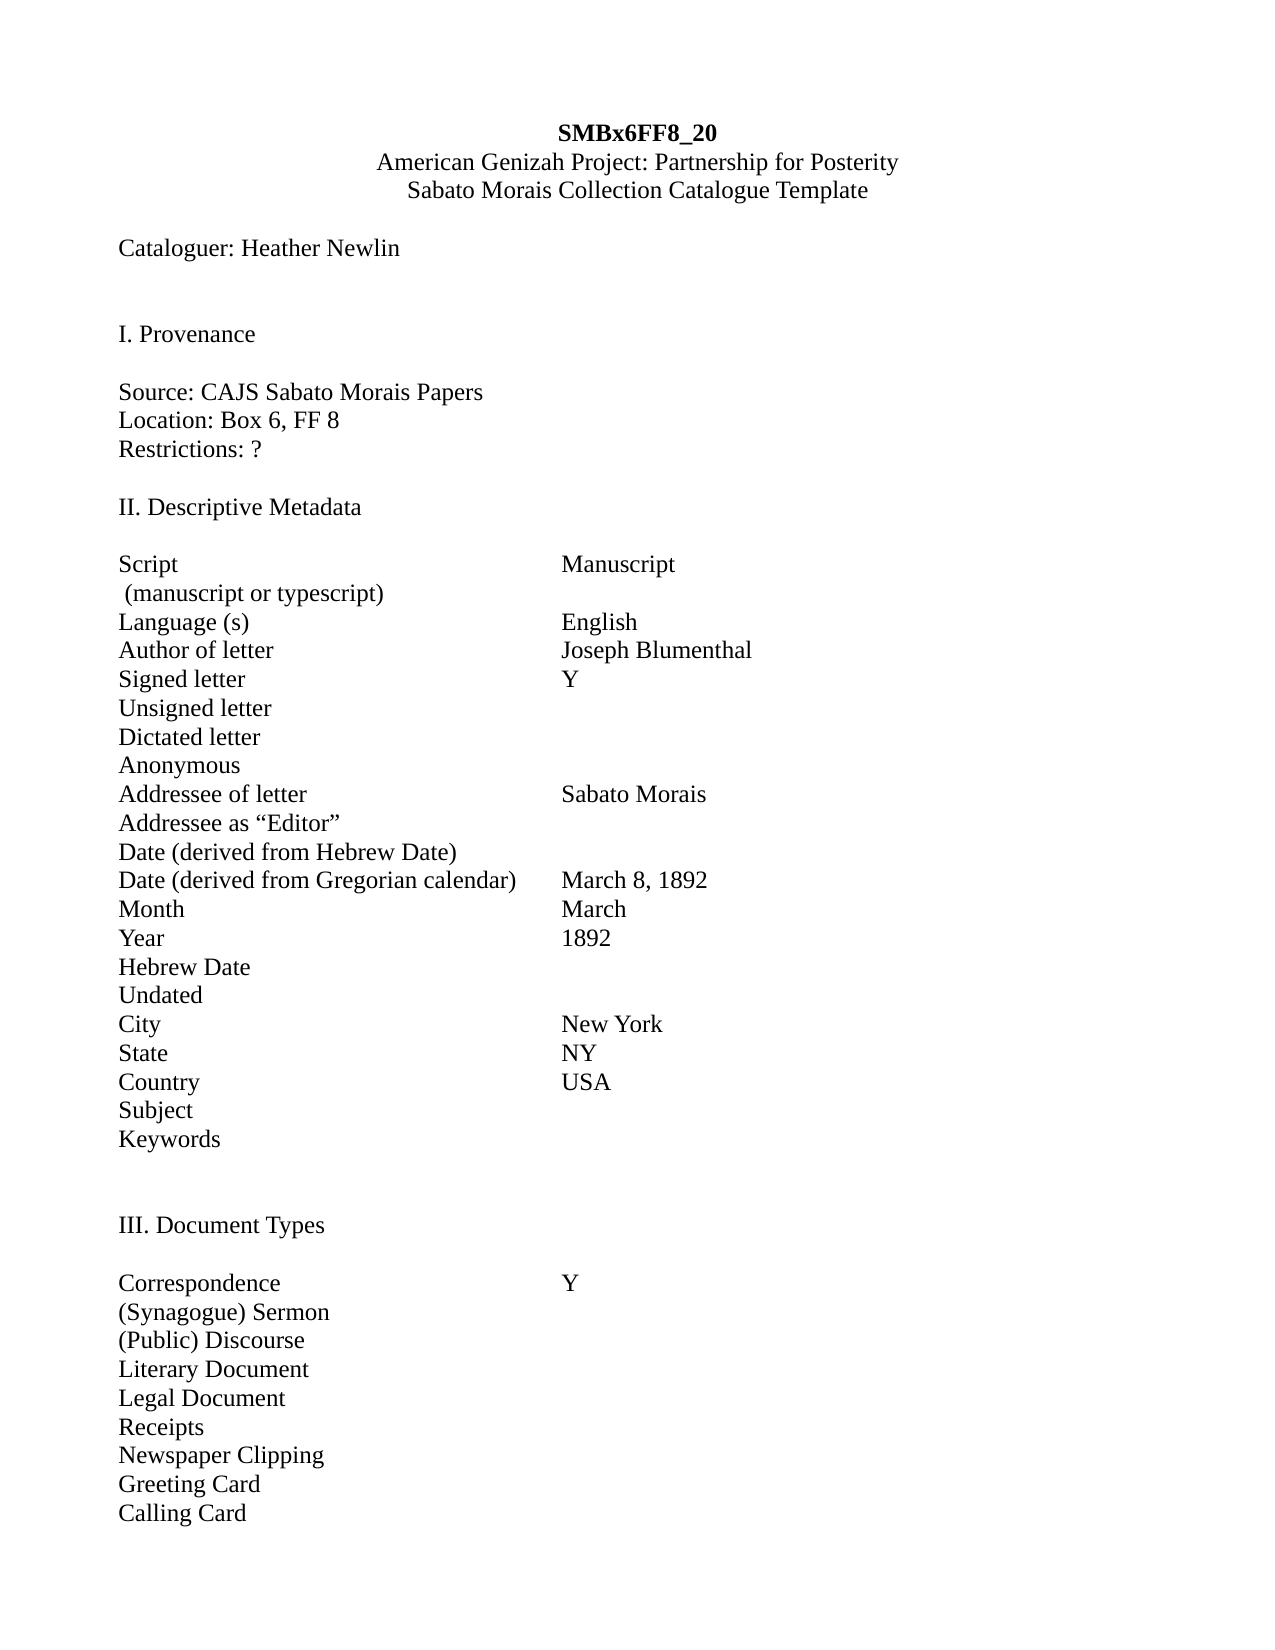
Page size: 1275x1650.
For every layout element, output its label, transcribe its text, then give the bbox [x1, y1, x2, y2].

text Signed letter Y [118, 664, 1157, 693]
text Date (derived from Gregorian calendar) March 8, 1892 [118, 866, 1157, 894]
text Dictated letter [118, 722, 1157, 751]
text Calling Card [118, 1498, 1157, 1527]
text Keywords [118, 1124, 1157, 1153]
text Author of letter Joseph Blumenthal [118, 636, 1157, 664]
text Year 1892 [118, 923, 1157, 952]
text Addressee as “Editor” [118, 808, 1157, 837]
text Unsigned letter [118, 693, 1157, 722]
text Month March [118, 894, 1157, 923]
text Newspaper Clipping [118, 1441, 1157, 1469]
text Subject [118, 1096, 1157, 1124]
text I. Provenance [118, 319, 1157, 348]
text State NY [118, 1038, 1157, 1067]
text Sabato Morais Collection Catalogue Template [118, 176, 1157, 204]
text City New York [118, 1009, 1157, 1038]
text II. Descriptive Metadata [118, 492, 1157, 521]
text Anonymous [118, 751, 1157, 779]
text Location: Box 6, FF 8 [118, 406, 1157, 434]
text Script Manuscript [118, 549, 1157, 578]
text Restrictions: ? [118, 434, 1157, 463]
text III. Document Types [118, 1211, 1157, 1239]
text Addressee of letter Sabato Morais [118, 779, 1157, 808]
text (Public) Discourse [118, 1326, 1157, 1354]
text Receipts [118, 1412, 1157, 1441]
text Hebrew Date [118, 952, 1157, 981]
text (manuscript or typescript) [118, 578, 1157, 607]
text Language (s) English [118, 607, 1157, 636]
text Date (derived from Hebrew Date) [118, 837, 1157, 866]
text SMBx6FF8_20 [118, 118, 1157, 147]
text Greeting Card [118, 1469, 1157, 1498]
text American Genizah Project: Partnership for Posterity [118, 147, 1157, 176]
text Correspondence Y [118, 1268, 1157, 1297]
text (Synagogue) Sermon [118, 1297, 1157, 1326]
text Literary Document [118, 1354, 1157, 1383]
text Cataloguer: Heather Newlin [118, 233, 1157, 262]
text Source: CAJS Sabato Morais Papers [118, 377, 1157, 406]
text Country USA [118, 1067, 1157, 1096]
text Undated [118, 981, 1157, 1009]
text Legal Document [118, 1383, 1157, 1412]
